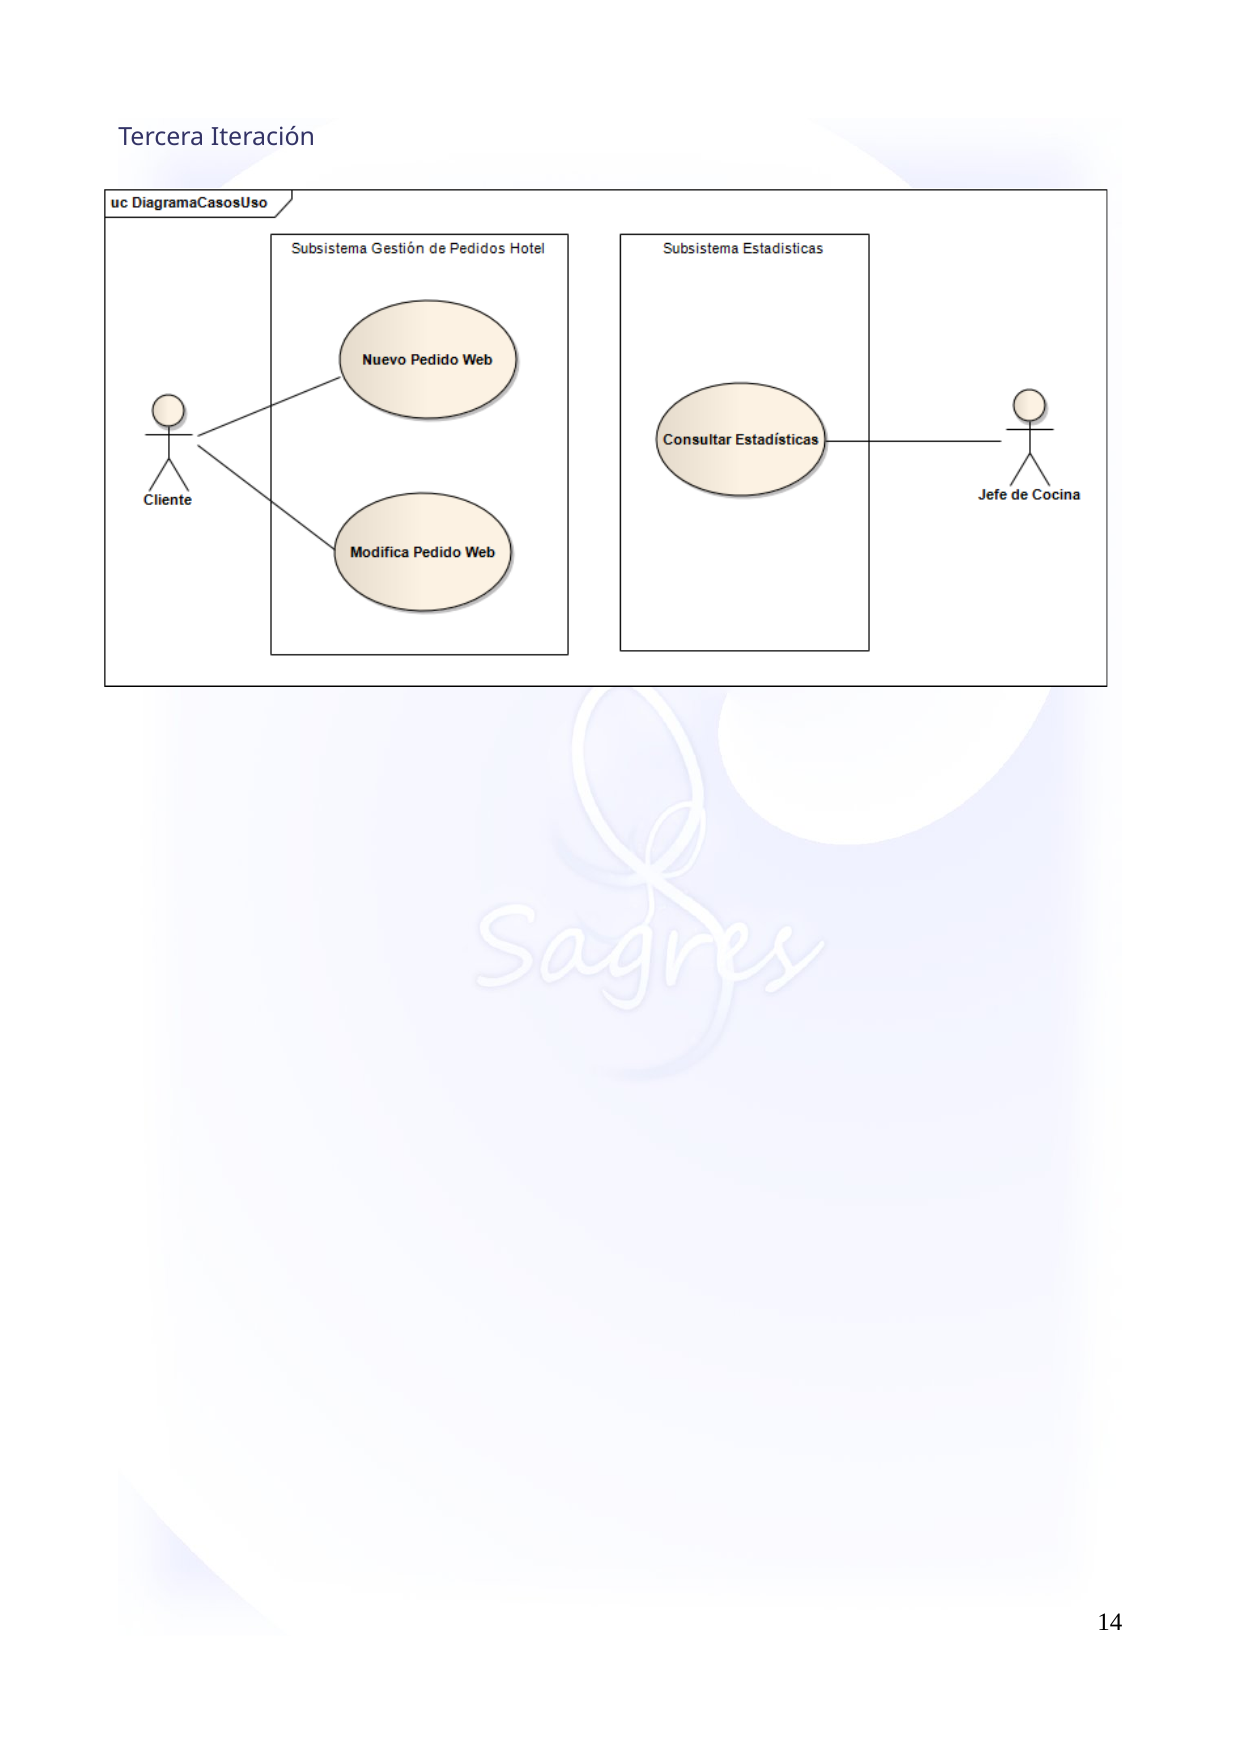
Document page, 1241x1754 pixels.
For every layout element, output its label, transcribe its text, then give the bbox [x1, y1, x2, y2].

picture [103, 152, 1122, 1636]
subtitle Tercera Iteración [118, 118, 1122, 152]
